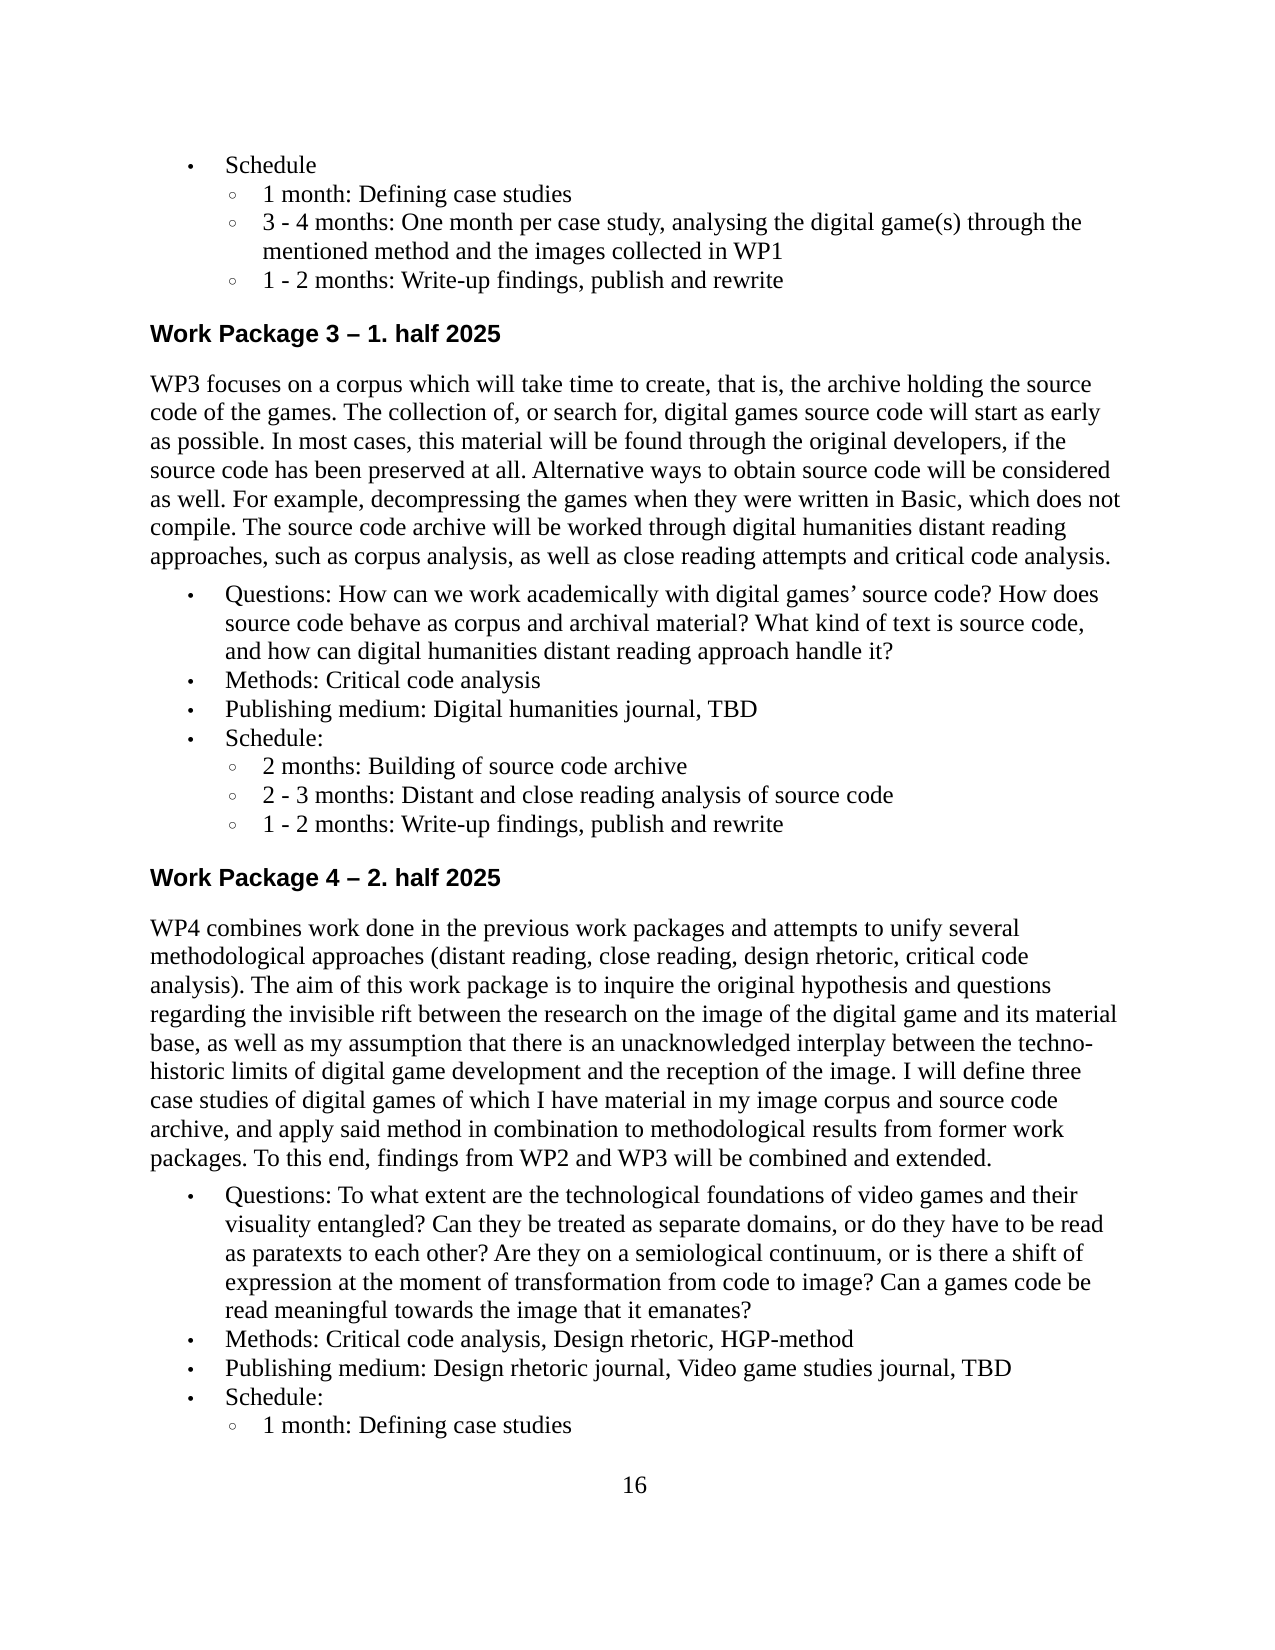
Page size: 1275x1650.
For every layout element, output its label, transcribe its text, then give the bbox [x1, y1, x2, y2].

list Publishing medium: Digital humanities journal, TBD [187, 694, 1125, 723]
list Methods: Critical code analysis [187, 665, 1125, 694]
list Questions: To what extent are the technological foundations of video games and their visuality entangled? Can they be treated as separate domains, or do they have to be read as paratexts to each other? Are they on a semiological continuum, or is there a shift of expression at the moment of transformation from code to image? Can a games code be read meaningful towards the image that it emanates? [187, 1180, 1125, 1324]
text WP3 focuses on a corpus which will take time to create, that is, the archive holding the source code of the games. The collection of, or search for, digital games source code will start as early as possible. In most cases, this material will be found through the original developers, if the source code has been preserved at all. Alternative ways to obtain source code will be considered as well. For example, decompressing the games when they were written in Basic, which does not compile. The source code archive will be worked through digital humanities distant reading approaches, such as corpus analysis, as well as close reading attempts and critical code analysis. [150, 369, 1125, 570]
list 3 - 4 months: One month per case study, analysing the digital game(s) through the mentioned method and the images collected in WP1 [225, 207, 1125, 265]
list Schedule: [187, 723, 1125, 751]
list Schedule: [187, 1382, 1125, 1410]
list Methods: Critical code analysis, Design rhetoric, HGP-method [187, 1324, 1125, 1353]
list 1 - 2 months: Write-up findings, publish and rewrite [225, 809, 1125, 838]
text WP4 combines work done in the previous work packages and attempts to unify several methodological approaches (distant reading, close reading, design rhetoric, critical code analysis). The aim of this work package is to inquire the original hypothesis and questions regarding the invisible rift between the research on the image of the digital game and its material base, as well as my assumption that there is an unacknowledged interplay between the techno-historic limits of digital game development and the reception of the image. I will define three case studies of digital games of which I have material in my image corpus and source code archive, and apply said method in combination to methodological results from former work packages. To this end, findings from WP2 and WP3 will be combined and extended. [150, 913, 1125, 1171]
list Questions: How can we work academically with digital games’ source code? How does source code behave as corpus and archival material? What kind of text is source code, and how can digital humanities distant reading approach handle it? [187, 579, 1125, 665]
list 1 - 2 months: Write-up findings, publish and rewrite [225, 265, 1125, 294]
list 2 months: Building of source code archive [225, 751, 1125, 780]
list 2 - 3 months: Distant and close reading analysis of source code [225, 780, 1125, 809]
list 1 month: Defining case studies [225, 1410, 1125, 1439]
subtitle Work Package 4 – 2. half 2025 [150, 863, 1125, 891]
list Schedule [187, 150, 1125, 179]
list Publishing medium: Design rhetoric journal, Video game studies journal, TBD [187, 1353, 1125, 1382]
subtitle Work Package 3 – 1. half 2025 [150, 319, 1125, 347]
list 1 month: Defining case studies [225, 179, 1125, 207]
